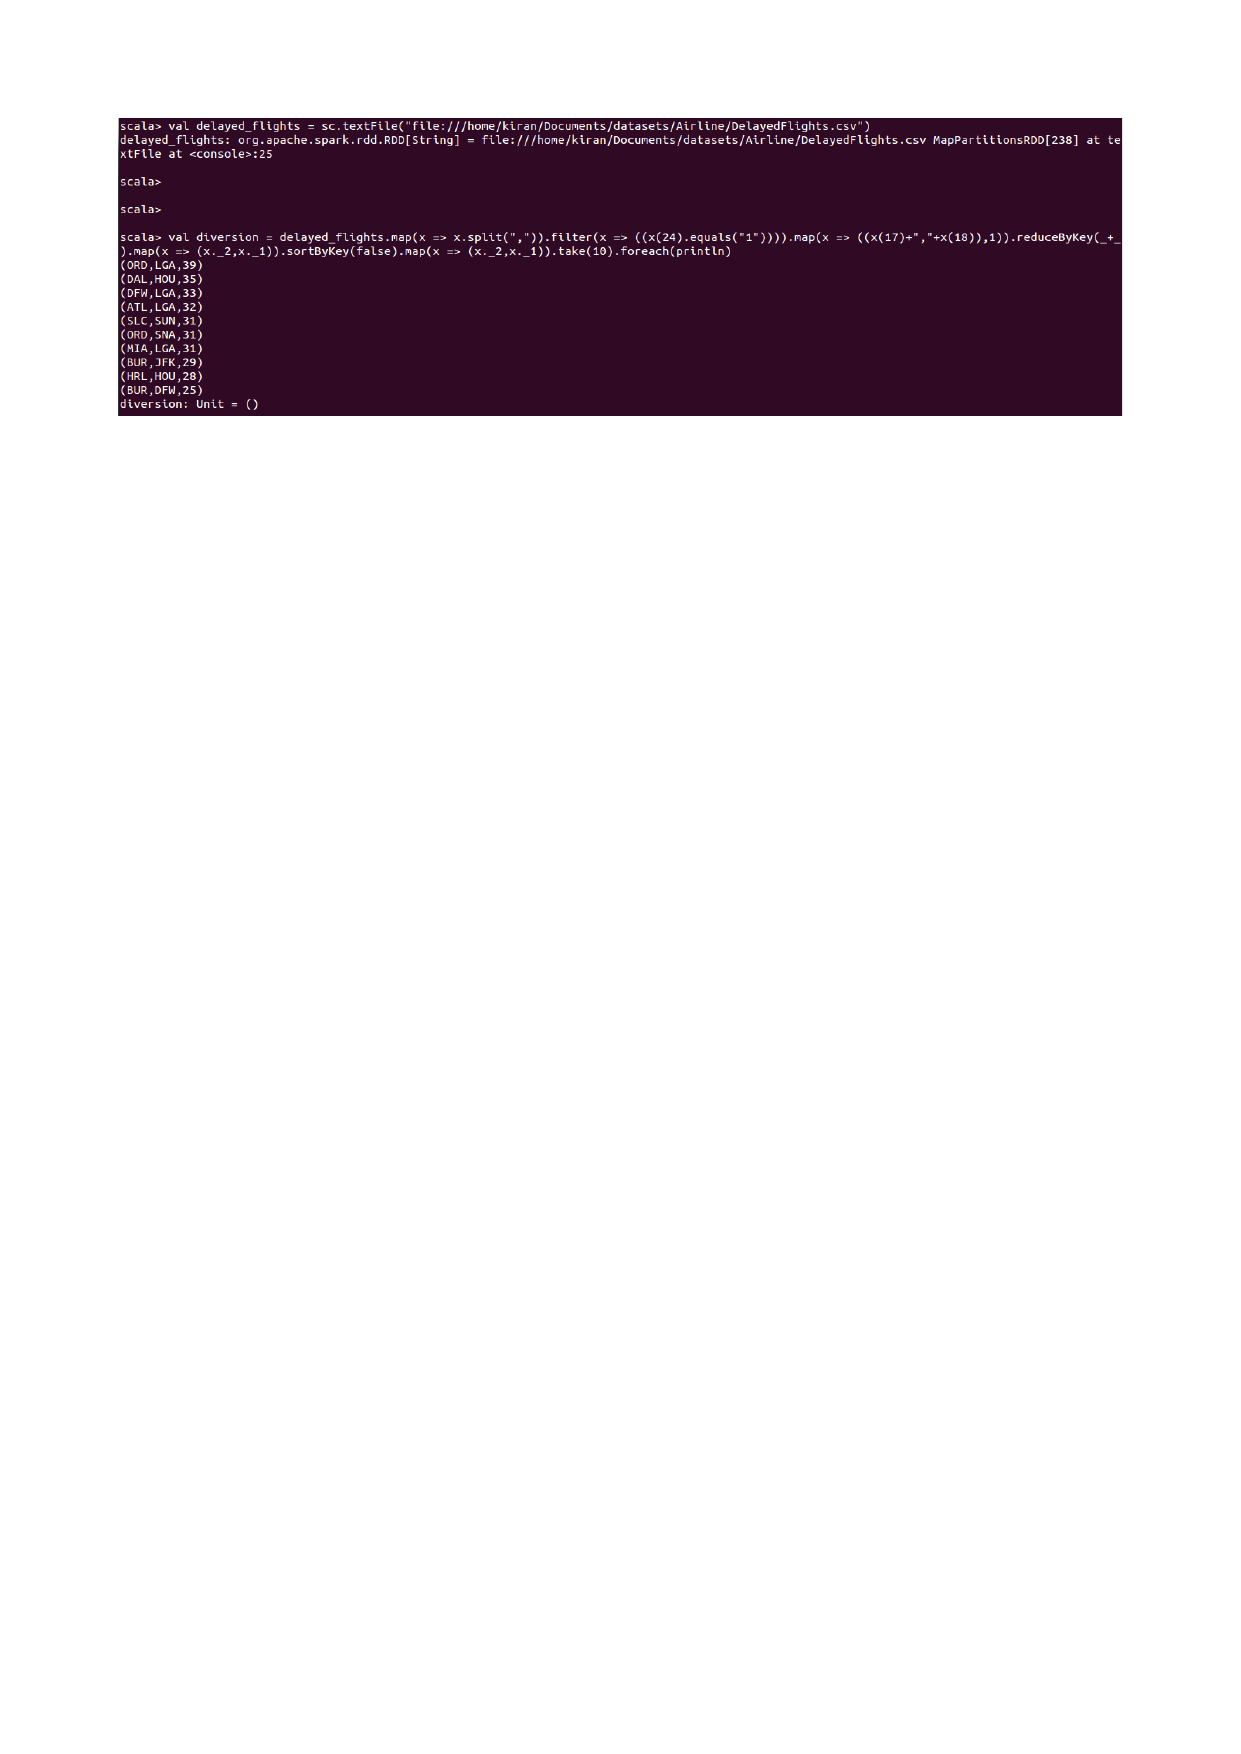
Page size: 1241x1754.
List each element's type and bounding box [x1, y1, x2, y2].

picture [118, 118, 1123, 416]
